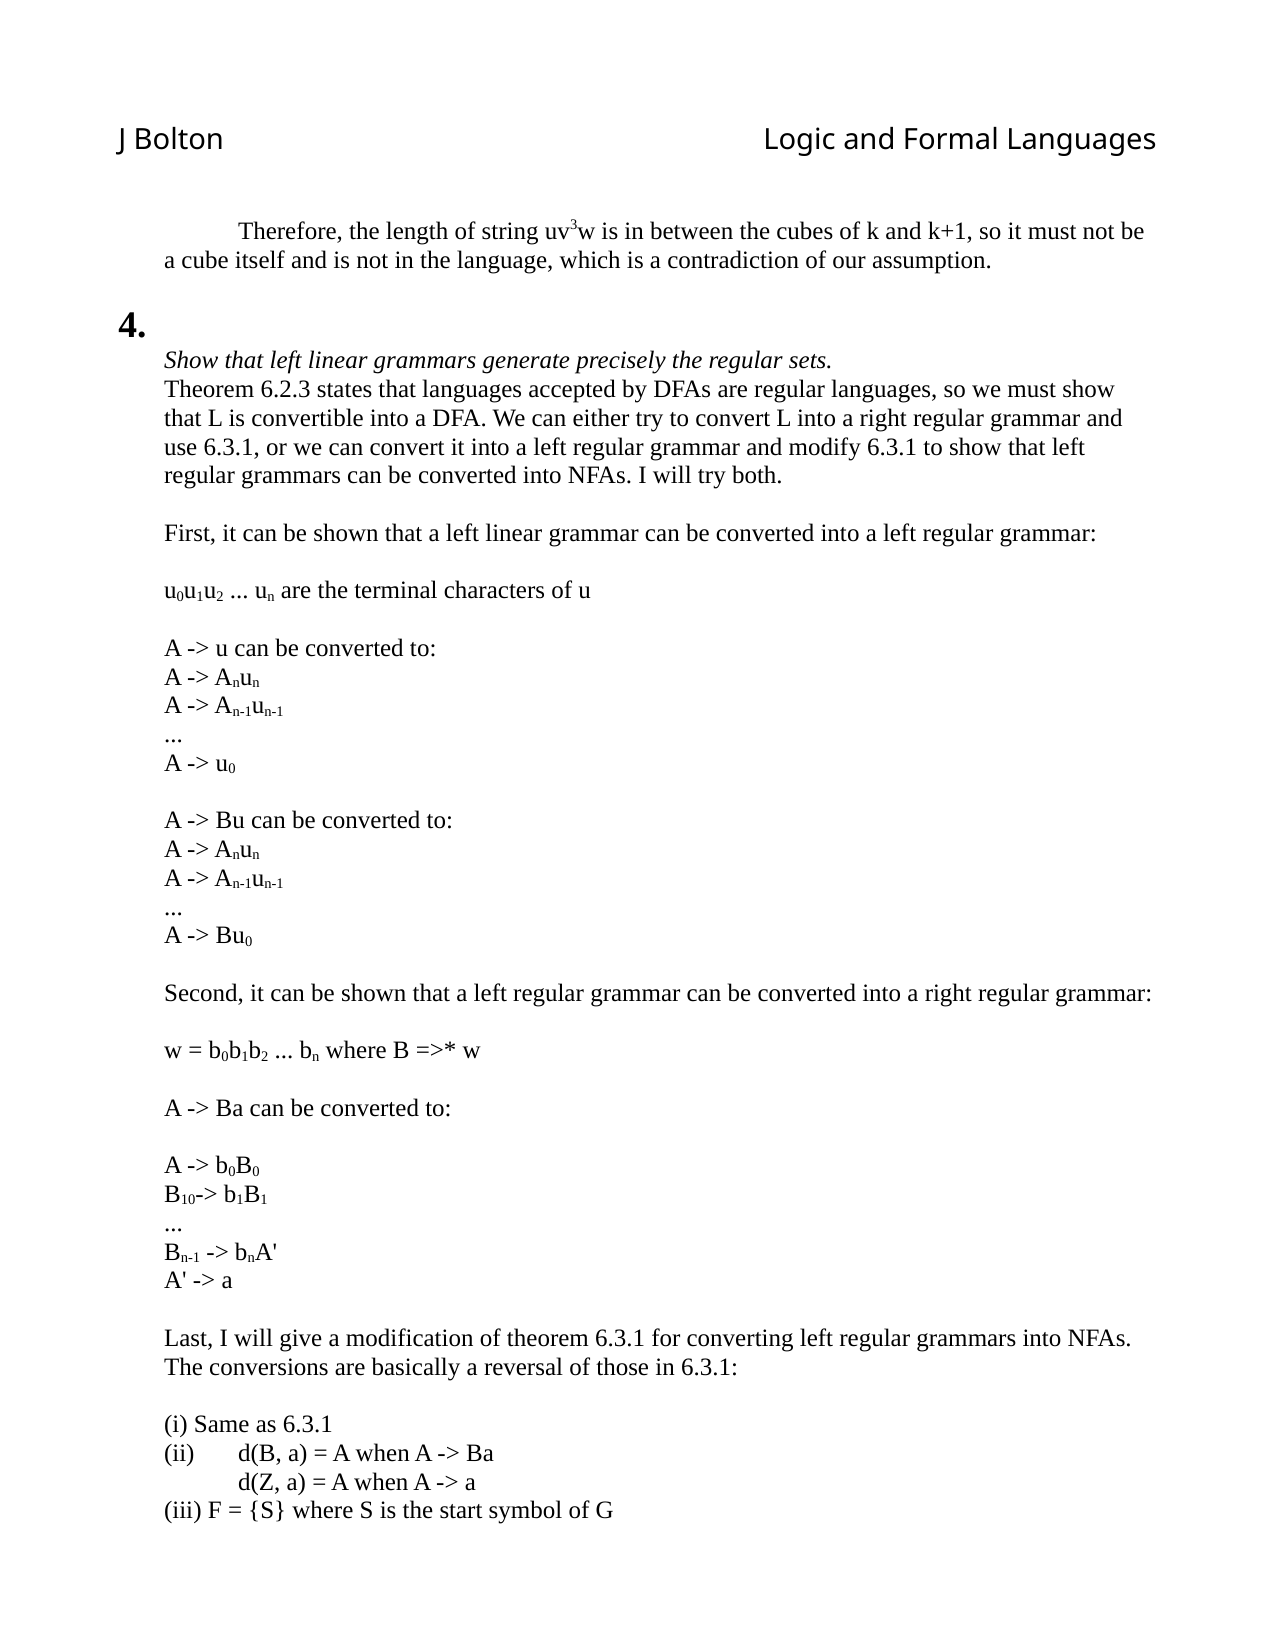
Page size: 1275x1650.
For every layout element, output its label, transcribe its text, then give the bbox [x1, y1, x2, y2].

text A -> Anun [164, 834, 1157, 863]
text (i) Same as 6.3.1 [164, 1409, 1157, 1438]
text ... [164, 892, 1157, 920]
text A -> Bu can be converted to: [164, 805, 1157, 834]
text A -> An-1un-1 [164, 863, 1157, 892]
text 4. [118, 302, 1157, 345]
text w = b0b1b2 ... bn where B =>* w [164, 1035, 1157, 1064]
text B10-> b1B1 [164, 1179, 1157, 1208]
text (ii) d(B, a) = A when A -> Ba [164, 1438, 1157, 1467]
text Last, I will give a modification of theorem 6.3.1 for converting left regular grammars into NFAs. The conversions are basically a reversal of those in 6.3.1: [164, 1323, 1157, 1380]
text A -> Bu0 [164, 920, 1157, 949]
text A -> b0B0 [164, 1150, 1157, 1179]
text A' -> a [164, 1265, 1157, 1294]
text A -> An-1un-1 [164, 690, 1157, 719]
text Second, it can be shown that a left regular grammar can be converted into a right regular grammar: [164, 978, 1157, 1007]
text A -> Anun [164, 662, 1157, 690]
text ... [164, 719, 1157, 748]
text First, it can be shown that a left linear grammar can be converted into a left regular grammar: [164, 518, 1157, 547]
text Bn-1 -> bnA' [164, 1237, 1157, 1265]
text d(Z, a) = A when A -> a [164, 1467, 1157, 1495]
text A -> u0 [164, 748, 1157, 777]
text ... [164, 1208, 1157, 1237]
text (iii) F = {S} where S is the start symbol of G [164, 1495, 1157, 1524]
text A -> Ba can be converted to: [164, 1093, 1157, 1122]
text A -> u can be converted to: [164, 633, 1157, 662]
text u0u1u2 ... un are the terminal characters of u [164, 575, 1157, 604]
text Therefore, the length of string uv3w is in between the cubes of k and k+1, so it must not be a cube itself and is not in the language, which is a contradiction of our assumption. [164, 187, 1157, 302]
text Show that left linear grammars generate precisely the regular sets. Theorem 6.2.3 states that languages accepted by DFAs are regular languages, so we must show that L is convertible into a DFA. We can either try to convert L into a right regular grammar and use 6.3.1, or we can convert it into a left regular grammar and modify 6.3.1 to show that left regular grammars can be converted into NFAs. I will try both. [164, 345, 1157, 518]
